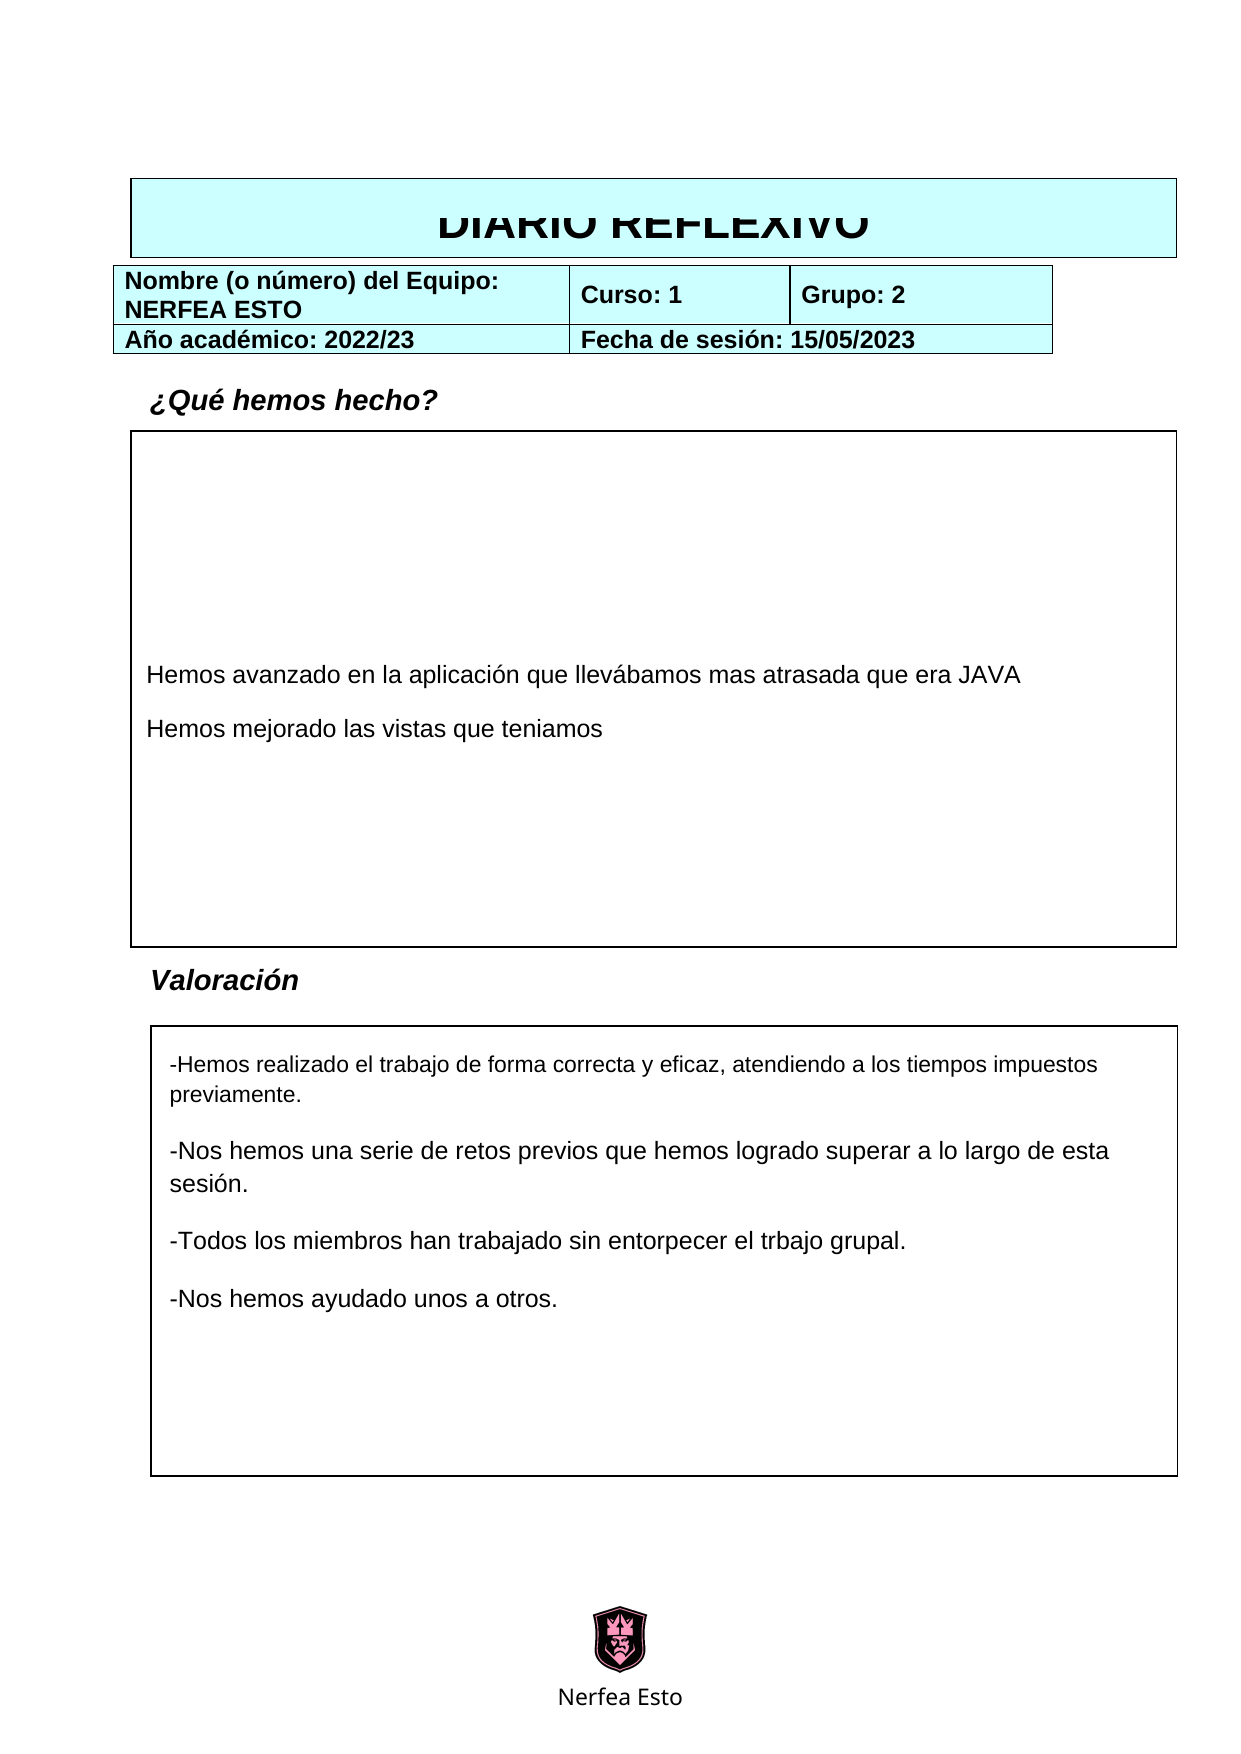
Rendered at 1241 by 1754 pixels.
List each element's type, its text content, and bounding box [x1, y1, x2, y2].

table_header Curso: 1 [570, 266, 789, 323]
text Hemos avanzado en la aplicación que llevábamos mas atrasada que era JAVA [146, 660, 1162, 689]
table_cell Año académico: 2022/23 [114, 325, 569, 353]
picture [551, 1601, 689, 1678]
text DIARIO REFLEXIVO [146, 219, 1162, 243]
table_header Nombre (o número) del Equipo: NERFEA ESTO [114, 266, 569, 323]
text Valoración [150, 963, 1090, 996]
text Hemos mejorado las vistas que teniamos [146, 714, 1162, 743]
table_cell Fecha de sesión: 15/05/2023 [570, 325, 1052, 353]
table_header Grupo: 2 [791, 266, 1052, 323]
text ¿Qué hemos hecho? [150, 383, 1090, 417]
